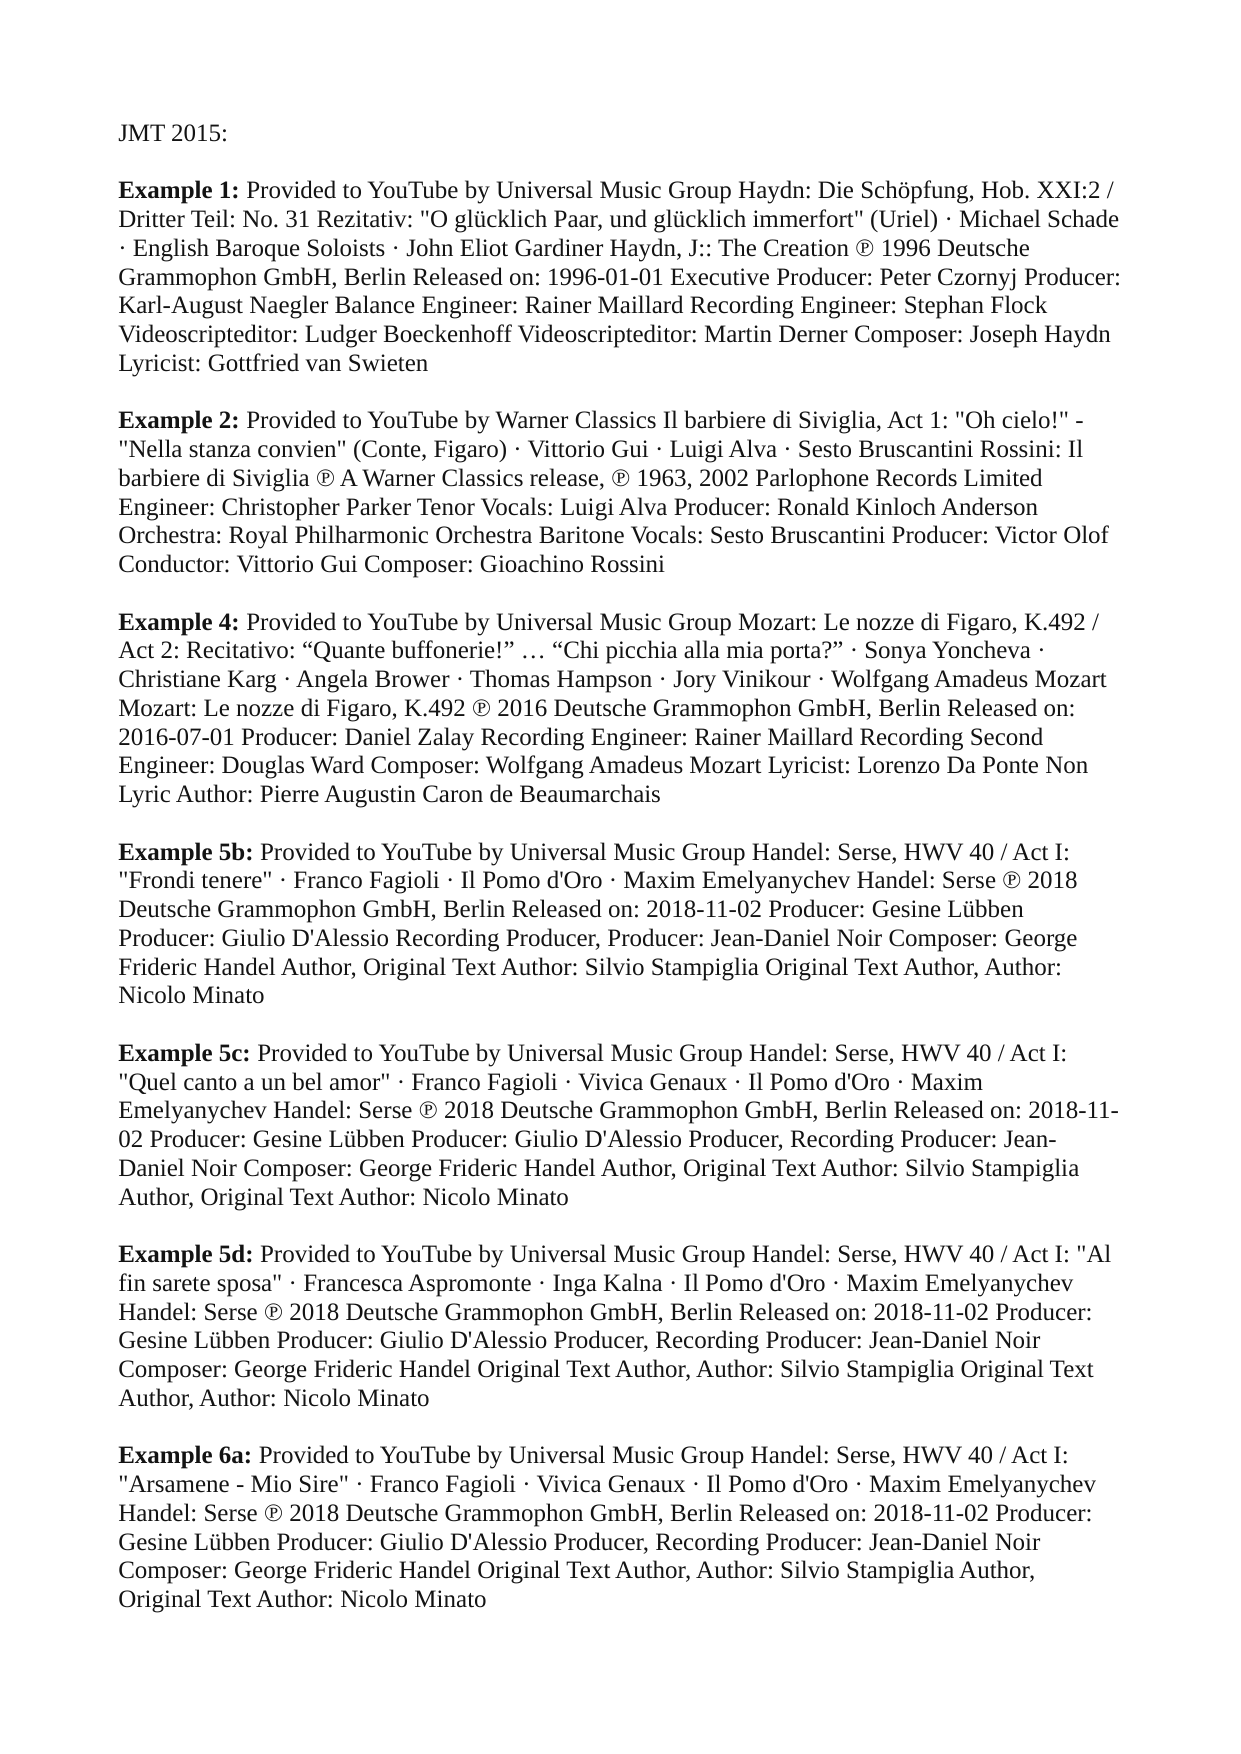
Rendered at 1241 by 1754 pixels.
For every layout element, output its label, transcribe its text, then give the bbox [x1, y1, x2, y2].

text Example 4: Provided to YouTube by Universal Music Group Mozart: Le nozze di Figaro, K.492 / Act 2: Recitativo: “Quante buffonerie!” … “Chi picchia alla mia porta?” · Sonya Yoncheva · Christiane Karg · Angela Brower · Thomas Hampson · Jory Vinikour · Wolfgang Amadeus Mozart Mozart: Le nozze di Figaro, K.492 ℗ 2016 Deutsche Grammophon GmbH, Berlin Released on: 2016-07-01 Producer: Daniel Zalay Recording Engineer: Rainer Maillard Recording Second Engineer: Douglas Ward Composer: Wolfgang Amadeus Mozart Lyricist: Lorenzo Da Ponte Non Lyric Author: Pierre Augustin Caron de Beaumarchais [118, 607, 1122, 808]
text Example 6a: Provided to YouTube by Universal Music Group Handel: Serse, HWV 40 / Act I: "Arsamene - Mio Sire" · Franco Fagioli · Vivica Genaux · Il Pomo d'Oro · Maxim Emelyanychev Handel: Serse ℗ 2018 Deutsche Grammophon GmbH, Berlin Released on: 2018-11-02 Producer: Gesine Lübben Producer: Giulio D'Alessio Producer, Recording Producer: Jean-Daniel Noir Composer: George Frideric Handel Original Text Author, Author: Silvio Stampiglia Author, Original Text Author: Nicolo Minato [118, 1441, 1122, 1613]
text Example 5c: Provided to YouTube by Universal Music Group Handel: Serse, HWV 40 / Act I: "Quel canto a un bel amor" · Franco Fagioli · Vivica Genaux · Il Pomo d'Oro · Maxim Emelyanychev Handel: Serse ℗ 2018 Deutsche Grammophon GmbH, Berlin Released on: 2018-11-02 Producer: Gesine Lübben Producer: Giulio D'Alessio Producer, Recording Producer: Jean-Daniel Noir Composer: George Frideric Handel Author, Original Text Author: Silvio Stampiglia Author, Original Text Author: Nicolo Minato [118, 1038, 1122, 1211]
text Example 1: Provided to YouTube by Universal Music Group Haydn: Die Schöpfung, Hob. XXI:2 / Dritter Teil: No. 31 Rezitativ: "O glücklich Paar, und glücklich immerfort" (Uriel) · Michael Schade · English Baroque Soloists · John Eliot Gardiner Haydn, J:: The Creation ℗ 1996 Deutsche Grammophon GmbH, Berlin Released on: 1996-01-01 Executive Producer: Peter Czornyj Producer: Karl-August Naegler Balance Engineer: Rainer Maillard Recording Engineer: Stephan Flock Videoscripteditor: Ludger Boeckenhoff Videoscripteditor: Martin Derner Composer: Joseph Haydn Lyricist: Gottfried van Swieten [118, 176, 1122, 377]
text JMT 2015: [118, 118, 1122, 147]
text Example 5b: Provided to YouTube by Universal Music Group Handel: Serse, HWV 40 / Act I: "Frondi tenere" · Franco Fagioli · Il Pomo d'Oro · Maxim Emelyanychev Handel: Serse ℗ 2018 Deutsche Grammophon GmbH, Berlin Released on: 2018-11-02 Producer: Gesine Lübben Producer: Giulio D'Alessio Recording Producer, Producer: Jean-Daniel Noir Composer: George Frideric Handel Author, Original Text Author: Silvio Stampiglia Original Text Author, Author: Nicolo Minato [118, 837, 1122, 1009]
text Example 5d: Provided to YouTube by Universal Music Group Handel: Serse, HWV 40 / Act I: "Al fin sarete sposa" · Francesca Aspromonte · Inga Kalna · Il Pomo d'Oro · Maxim Emelyanychev Handel: Serse ℗ 2018 Deutsche Grammophon GmbH, Berlin Released on: 2018-11-02 Producer: Gesine Lübben Producer: Giulio D'Alessio Producer, Recording Producer: Jean-Daniel Noir Composer: George Frideric Handel Original Text Author, Author: Silvio Stampiglia Original Text Author, Author: Nicolo Minato [118, 1239, 1122, 1412]
text Example 2: Provided to YouTube by Warner Classics Il barbiere di Siviglia, Act 1: "Oh cielo!" - "Nella stanza convien" (Conte, Figaro) · Vittorio Gui · Luigi Alva · Sesto Bruscantini Rossini: Il barbiere di Siviglia ℗ A Warner Classics release, ℗ 1963, 2002 Parlophone Records Limited Engineer: Christopher Parker Tenor Vocals: Luigi Alva Producer: Ronald Kinloch Anderson Orchestra: Royal Philharmonic Orchestra Baritone Vocals: Sesto Bruscantini Producer: Victor Olof Conductor: Vittorio Gui Composer: Gioachino Rossini [118, 406, 1122, 578]
